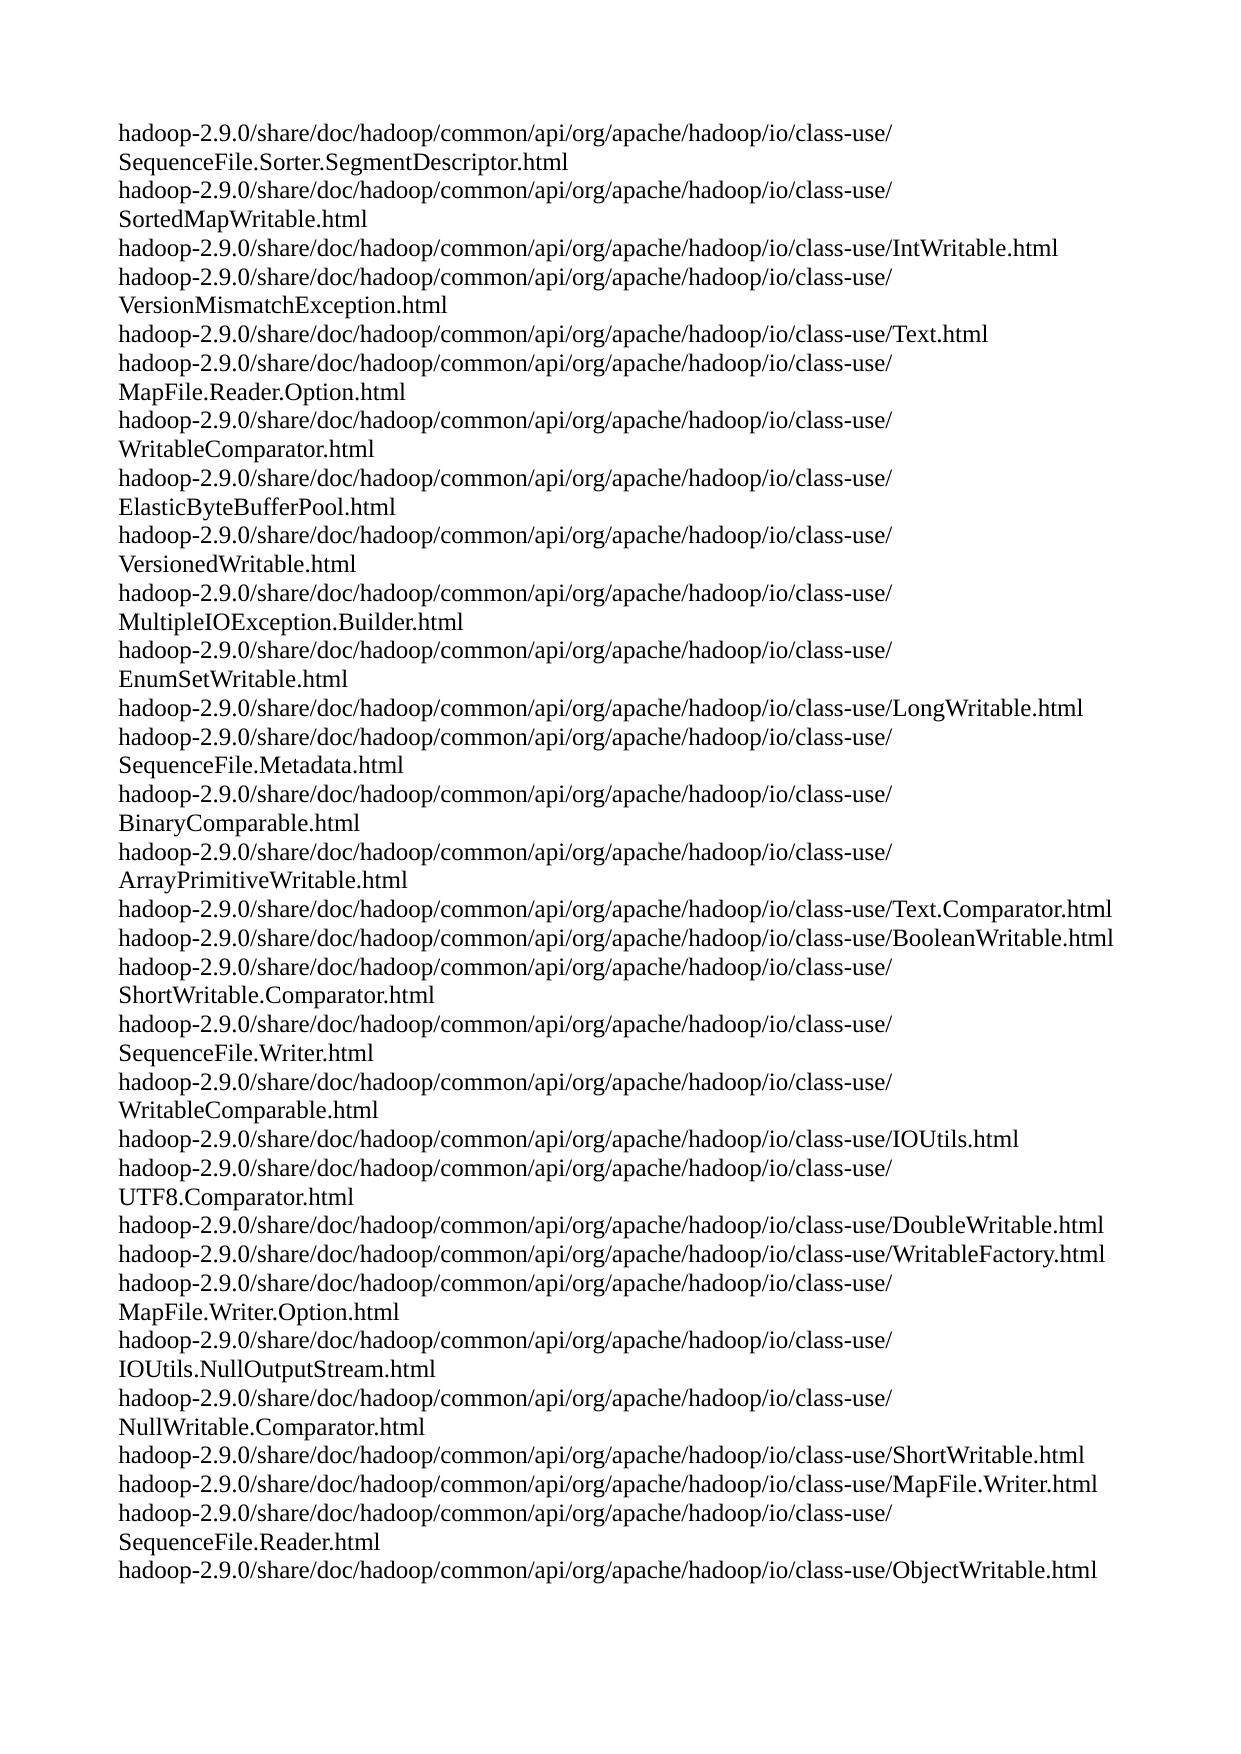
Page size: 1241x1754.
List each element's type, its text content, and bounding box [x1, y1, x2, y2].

text hadoop-2.9.0/share/doc/hadoop/common/api/org/apache/hadoop/io/class-use/MapFile.Reader.Option.html [118, 348, 1122, 406]
text hadoop-2.9.0/share/doc/hadoop/common/api/org/apache/hadoop/io/class-use/MapFile.Writer.Option.html [118, 1268, 1122, 1326]
text hadoop-2.9.0/share/doc/hadoop/common/api/org/apache/hadoop/io/class-use/Text.html [118, 319, 1122, 348]
text hadoop-2.9.0/share/doc/hadoop/common/api/org/apache/hadoop/io/class-use/NullWritable.Comparator.html [118, 1383, 1122, 1441]
text hadoop-2.9.0/share/doc/hadoop/common/api/org/apache/hadoop/io/class-use/MapFile.Writer.html [118, 1469, 1122, 1498]
text hadoop-2.9.0/share/doc/hadoop/common/api/org/apache/hadoop/io/class-use/ElasticByteBufferPool.html [118, 463, 1122, 521]
text hadoop-2.9.0/share/doc/hadoop/common/api/org/apache/hadoop/io/class-use/ShortWritable.Comparator.html [118, 952, 1122, 1009]
text hadoop-2.9.0/share/doc/hadoop/common/api/org/apache/hadoop/io/class-use/SequenceFile.Metadata.html [118, 722, 1122, 779]
text hadoop-2.9.0/share/doc/hadoop/common/api/org/apache/hadoop/io/class-use/ShortWritable.html [118, 1441, 1122, 1469]
text hadoop-2.9.0/share/doc/hadoop/common/api/org/apache/hadoop/io/class-use/IOUtils.NullOutputStream.html [118, 1326, 1122, 1383]
text hadoop-2.9.0/share/doc/hadoop/common/api/org/apache/hadoop/io/class-use/WritableComparable.html [118, 1067, 1122, 1124]
text hadoop-2.9.0/share/doc/hadoop/common/api/org/apache/hadoop/io/class-use/SequenceFile.Sorter.SegmentDescriptor.html [118, 118, 1122, 176]
text hadoop-2.9.0/share/doc/hadoop/common/api/org/apache/hadoop/io/class-use/Text.Comparator.html [118, 894, 1122, 923]
text hadoop-2.9.0/share/doc/hadoop/common/api/org/apache/hadoop/io/class-use/DoubleWritable.html [118, 1211, 1122, 1239]
text hadoop-2.9.0/share/doc/hadoop/common/api/org/apache/hadoop/io/class-use/SequenceFile.Writer.html [118, 1009, 1122, 1067]
text hadoop-2.9.0/share/doc/hadoop/common/api/org/apache/hadoop/io/class-use/EnumSetWritable.html [118, 636, 1122, 693]
text hadoop-2.9.0/share/doc/hadoop/common/api/org/apache/hadoop/io/class-use/ObjectWritable.html [118, 1556, 1122, 1584]
text hadoop-2.9.0/share/doc/hadoop/common/api/org/apache/hadoop/io/class-use/WritableComparator.html [118, 406, 1122, 463]
text hadoop-2.9.0/share/doc/hadoop/common/api/org/apache/hadoop/io/class-use/SequenceFile.Reader.html [118, 1498, 1122, 1556]
text hadoop-2.9.0/share/doc/hadoop/common/api/org/apache/hadoop/io/class-use/SortedMapWritable.html [118, 176, 1122, 233]
text hadoop-2.9.0/share/doc/hadoop/common/api/org/apache/hadoop/io/class-use/VersionedWritable.html [118, 521, 1122, 578]
text hadoop-2.9.0/share/doc/hadoop/common/api/org/apache/hadoop/io/class-use/ArrayPrimitiveWritable.html [118, 837, 1122, 894]
text hadoop-2.9.0/share/doc/hadoop/common/api/org/apache/hadoop/io/class-use/UTF8.Comparator.html [118, 1153, 1122, 1211]
text hadoop-2.9.0/share/doc/hadoop/common/api/org/apache/hadoop/io/class-use/VersionMismatchException.html [118, 262, 1122, 319]
text hadoop-2.9.0/share/doc/hadoop/common/api/org/apache/hadoop/io/class-use/LongWritable.html [118, 693, 1122, 722]
text hadoop-2.9.0/share/doc/hadoop/common/api/org/apache/hadoop/io/class-use/WritableFactory.html [118, 1239, 1122, 1268]
text hadoop-2.9.0/share/doc/hadoop/common/api/org/apache/hadoop/io/class-use/IOUtils.html [118, 1124, 1122, 1153]
text hadoop-2.9.0/share/doc/hadoop/common/api/org/apache/hadoop/io/class-use/MultipleIOException.Builder.html [118, 578, 1122, 636]
text hadoop-2.9.0/share/doc/hadoop/common/api/org/apache/hadoop/io/class-use/BinaryComparable.html [118, 779, 1122, 837]
text hadoop-2.9.0/share/doc/hadoop/common/api/org/apache/hadoop/io/class-use/BooleanWritable.html [118, 923, 1122, 952]
text hadoop-2.9.0/share/doc/hadoop/common/api/org/apache/hadoop/io/class-use/IntWritable.html [118, 233, 1122, 262]
